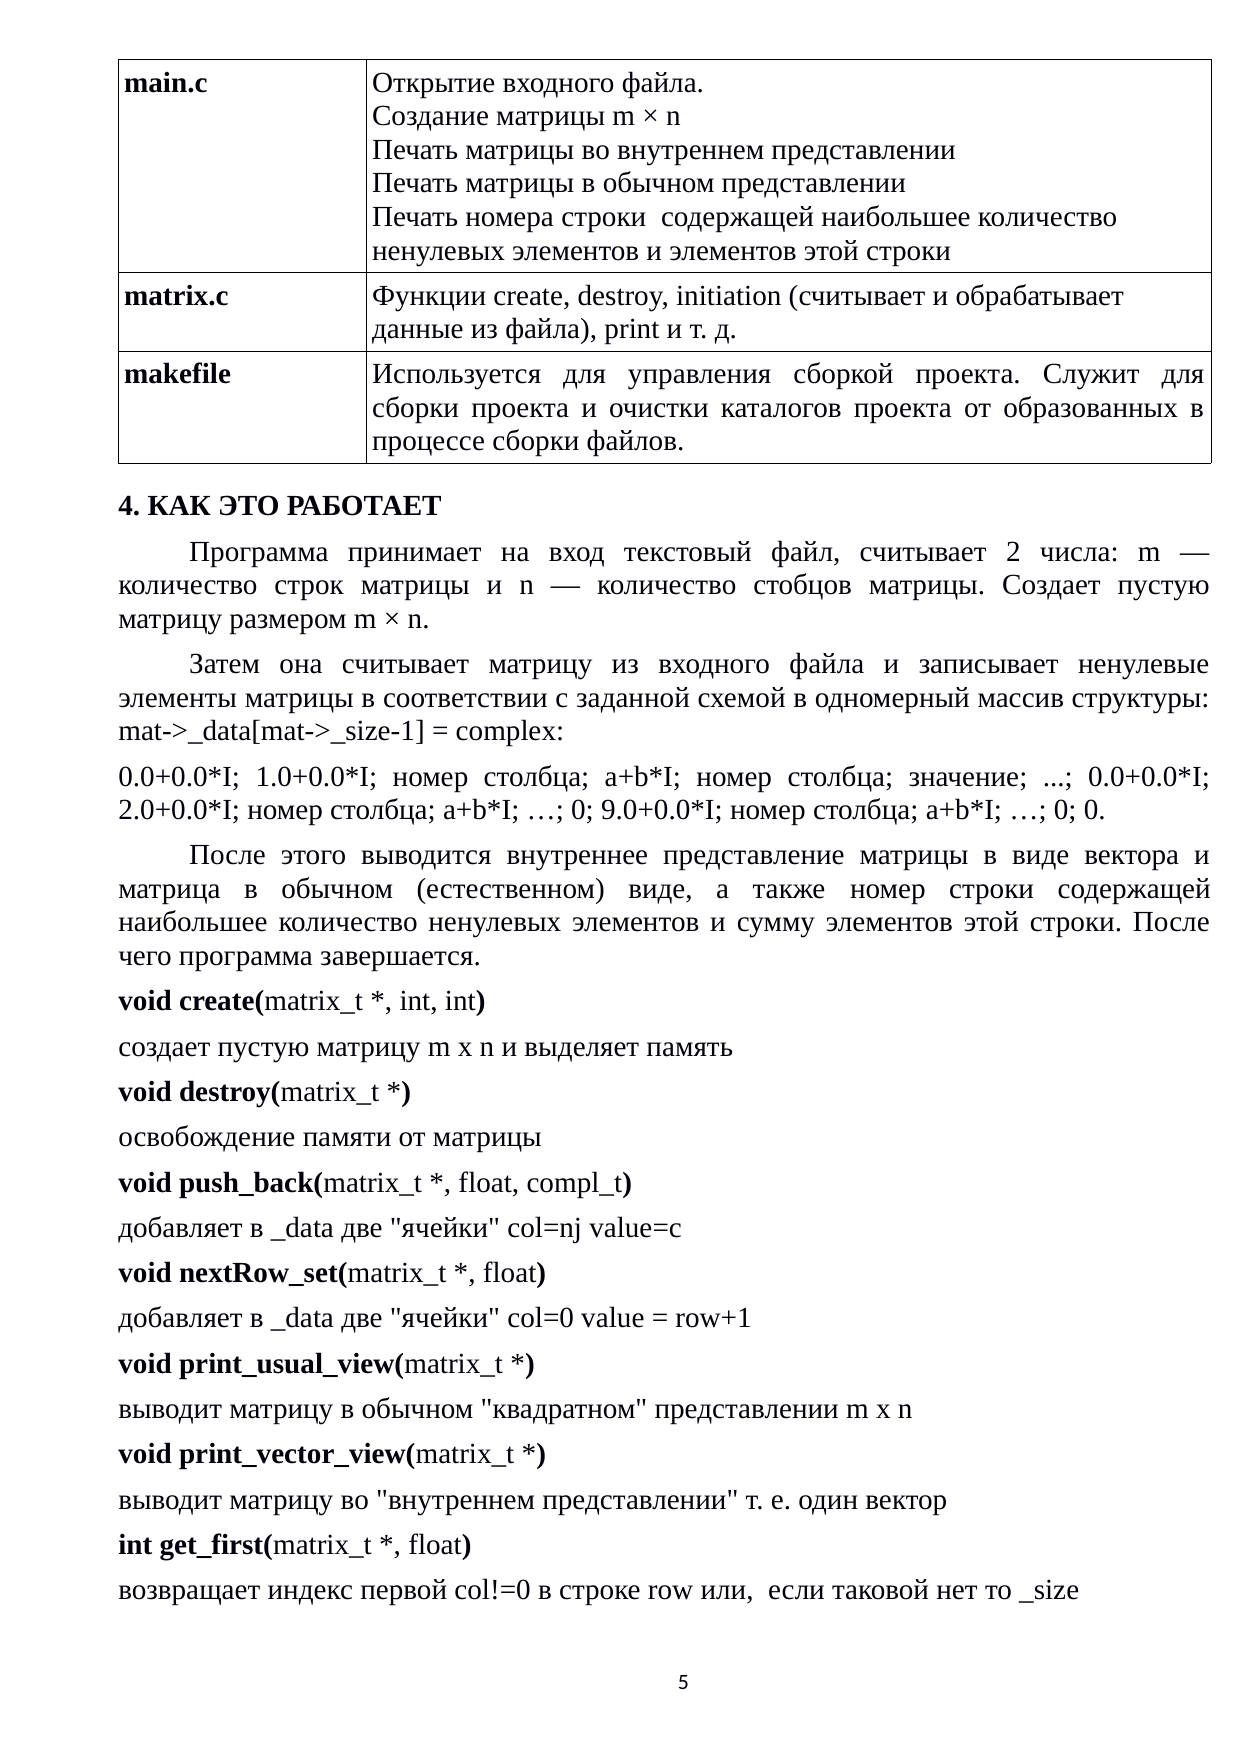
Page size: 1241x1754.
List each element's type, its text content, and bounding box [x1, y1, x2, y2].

table_cell Открытие входного файла. Создание матрицы m × n Печать матрицы во внутреннем представлении Печать матрицы в обычном представлении Печать номера строки содержащей наибольшее количество ненулевых элементов и элементов этой строки [367, 60, 1211, 272]
text void print_vector_view(matrix_t *) [118, 1437, 1211, 1470]
text возвращает индекс первой col!=0 в строке row или, если таковой нет то _size [118, 1572, 1211, 1606]
table_cell Функции create, destroy, initiation (считывает и обрабатывает данные из файла), print и т. д. [367, 273, 1211, 351]
table_cell matrix.c [119, 273, 366, 351]
text void destroy(matrix_t *) [118, 1074, 1211, 1108]
table_cell Используется для управления сборкой проекта. Служит для сборки проекта и очистки каталогов проекта от образованных в процессе сборки файлов. [367, 352, 1211, 463]
table_cell makefile [119, 352, 366, 463]
text Затем она считывает матрицу из входного файла и записывает ненулевые элементы матрицы в соответствии с заданной схемой в одномерный массив структуры: mat->_data[mat->_size-1] = complex: [118, 646, 1211, 747]
text Программа принимает на вход текстовый файл, считывает 2 числа: m — количество строк матрицы и n — количество стобцов матрицы. Создает пустую матрицу размером m × n. [118, 534, 1211, 634]
text void nextRow_set(matrix_t *, float) [118, 1255, 1211, 1289]
text выводит матрицу в обычном "квадратном" представлении m x n [118, 1391, 1211, 1425]
text int get_first(matrix_t *, float) [118, 1527, 1211, 1561]
text После этого выводится внутреннее представление матрицы в виде вектора и матрица в обычном (естественном) виде, а также номер строки содержащей наибольшее количество ненулевых элементов и сумму элементов этой строки. После чего программа завершается. [118, 837, 1211, 972]
text void print_usual_view(matrix_t *) [118, 1346, 1211, 1379]
table_cell main.c [119, 60, 366, 272]
text 0.0+0.0*I; 1.0+0.0*I; номер столбца; a+b*I; номер столбца; значение; ...; 0.0+0.0*I; 2.0+0.0*I; номер столбца; a+b*I; …; 0; 9.0+0.0*I; номер столбца; a+b*I; …; 0; 0. [118, 759, 1211, 826]
text void push_back(matrix_t *, float, compl_t) [118, 1165, 1211, 1198]
text добавляет в _data две "ячейки" col=nj value=с [118, 1210, 1211, 1243]
text void create(matrix_t *, int, int) [118, 983, 1211, 1017]
text выводит матрицу во "внутреннем представлении" т. е. один вектор [118, 1482, 1211, 1515]
text создает пустую матрицу m x n и выделяет память [118, 1029, 1211, 1062]
text добавляет в _data две "ячейки" col=0 value = row+1 [118, 1301, 1211, 1334]
subtitle 4. Как это работает [118, 488, 1211, 521]
text освобождение памяти от матрицы [118, 1119, 1211, 1153]
